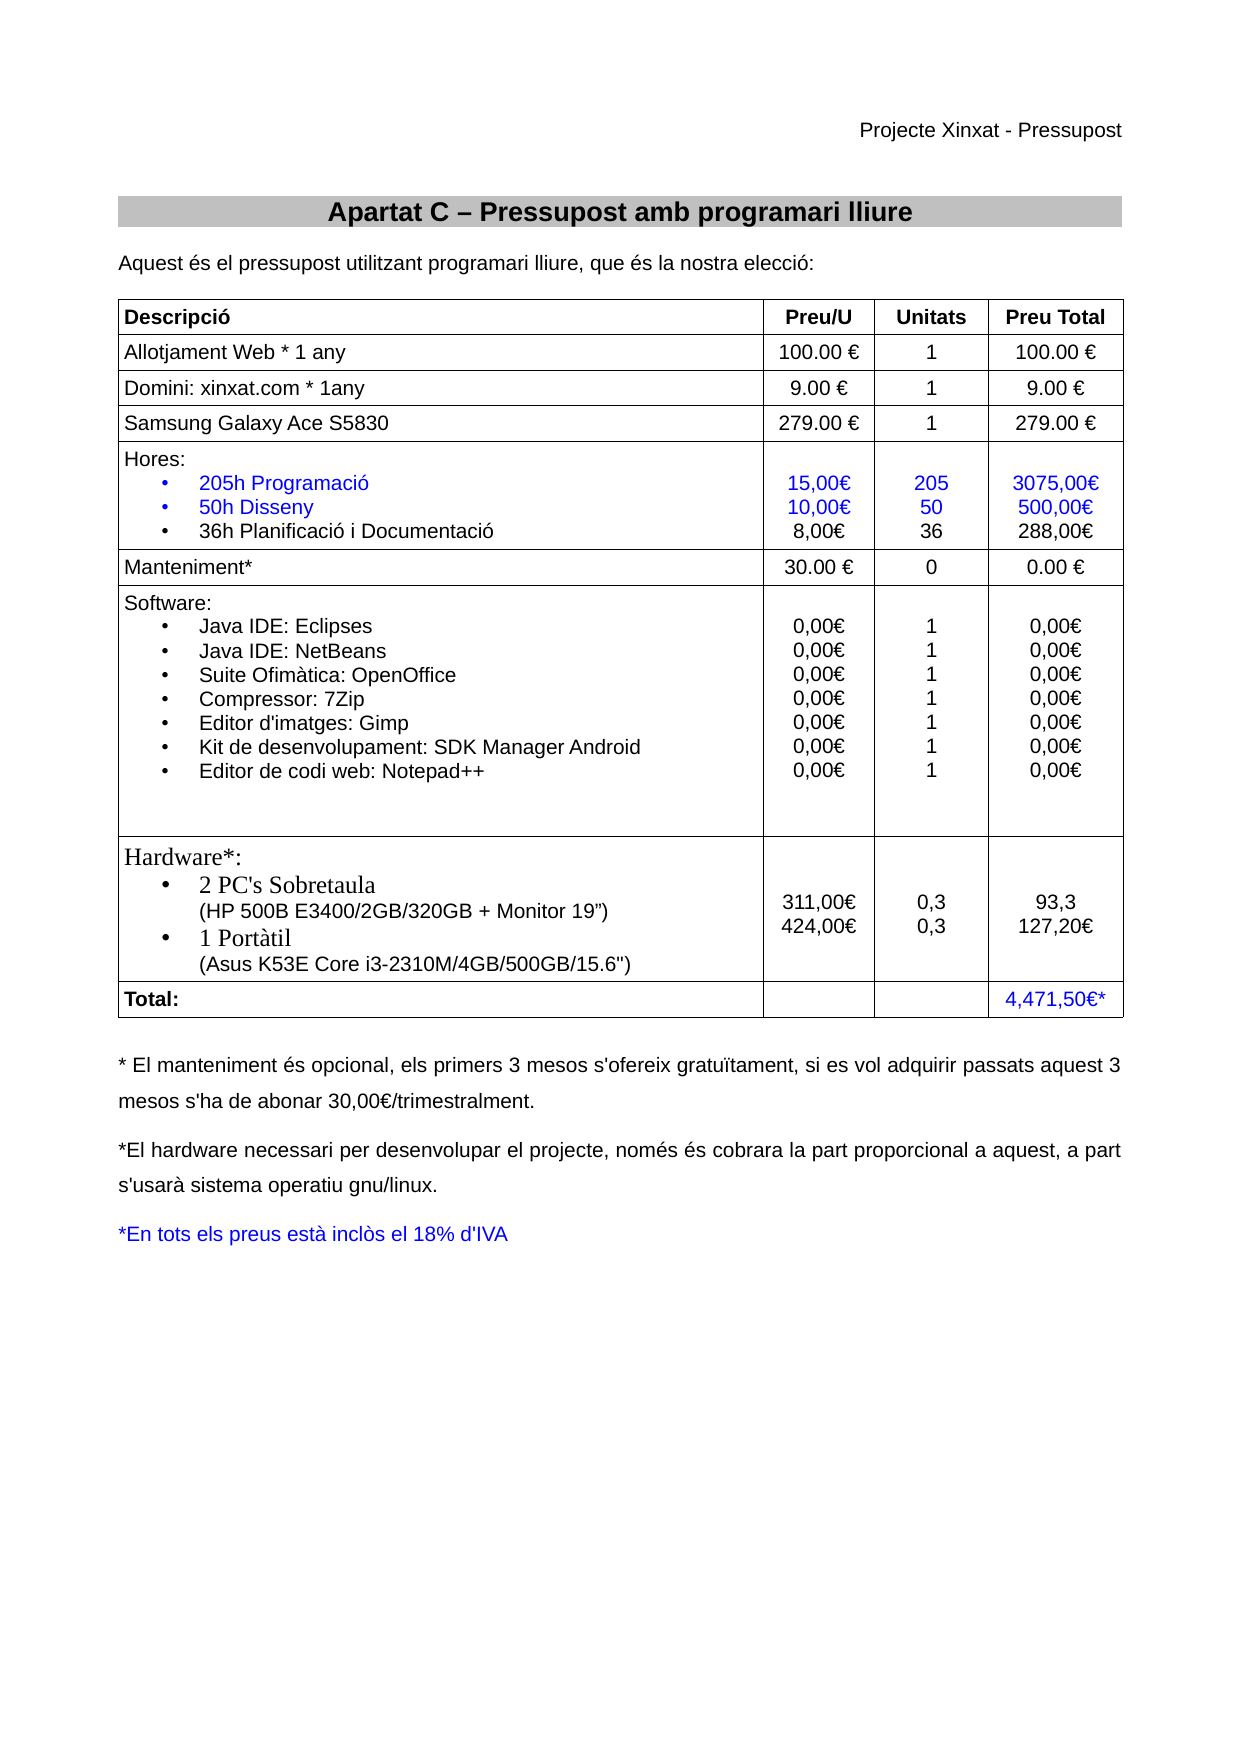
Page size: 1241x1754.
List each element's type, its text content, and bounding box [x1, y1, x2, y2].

table_cell Domini: xinxat.com * 1any [119, 371, 763, 405]
table_header Preu Total [989, 300, 1123, 334]
text * El manteniment és opcional, els primers 3 mesos s'ofereix gratuïtament, si es vol adquirir passats aquest 3 mesos s'ha de abonar 30,00€/trimestralment. [118, 1053, 1122, 1113]
table_cell 9,00 € [989, 371, 1123, 405]
table_cell Hardware*: 2 PC's Sobretaula (HP 500B E3400/2GB/320GB + Monitor 19”) 1 Portàtil (Asus K53E Core i3-2310M/4GB/500GB/15.6") [119, 837, 763, 981]
table_cell 9,00 € [764, 371, 874, 405]
table_cell Allotjament Web * 1 any [119, 335, 763, 370]
table_header Samsung Galaxy Ace S5830 [119, 406, 763, 441]
text Aquest és el pressupost utilitzant programari lliure, que és la nostra elecció: [118, 251, 1122, 275]
table_cell [764, 982, 874, 1017]
table_header 279,00 € [764, 406, 874, 441]
table_header 3075,00€ 500,00€ 288,00€ [989, 442, 1123, 549]
table_header Descripció [119, 300, 763, 334]
table_cell [875, 982, 988, 1017]
text Apartat C – Pressupost amb programari lliure [118, 196, 1122, 227]
table_header 15,00€ 10,00€ 8,00€ [764, 442, 874, 549]
table_cell 4,471,50€* [989, 982, 1123, 1017]
table_header 279,00 € [989, 406, 1123, 441]
table_cell 93,3 127,20€ [989, 837, 1123, 981]
text *El hardware necessari per desenvolupar el projecte, només és cobrara la part proporcional a aquest, a part s'usarà sistema operatiu gnu/linux. [118, 1137, 1122, 1197]
table_header Hores: 205h Programació 50h Disseny 36h Planificació i Documentació [119, 442, 763, 549]
text *En tots els preus està inclòs el 18% d'IVA [118, 1222, 1122, 1246]
table_cell Manteniment* [119, 550, 763, 584]
table_cell Software: Java IDE: Eclipses Java IDE: NetBeans Suite Ofimàtica: OpenOffice Compressor: 7Zip Editor d'imatges: Gimp Kit de desenvolupament: SDK Manager Android Editor de codi web: Notepad++ [119, 586, 763, 836]
table_cell 30,00 € [764, 550, 874, 584]
table_cell Total: [119, 982, 763, 1017]
table_cell 0,3 0,3 [875, 837, 988, 981]
table_cell 1 [875, 335, 988, 370]
table_header Preu/U [764, 300, 874, 334]
table_cell 311,00€ 424,00€ [764, 837, 874, 981]
table_cell 100,00 € [989, 335, 1123, 370]
table_cell 100,00 € [764, 335, 874, 370]
table_cell 0 [875, 550, 988, 584]
table_cell 0,00€ 0,00€ 0,00€ 0,00€ 0,00€ 0,00€ 0,00€ [764, 586, 874, 836]
table_cell 1 [875, 371, 988, 405]
table_cell 1 1 1 1 1 1 1 [875, 586, 988, 836]
table_cell 0,00€ 0,00€ 0,00€ 0,00€ 0,00€ 0,00€ 0,00€ [989, 586, 1123, 836]
table_cell 0,00 € [989, 550, 1123, 584]
table_header Unitats [875, 300, 988, 334]
table_header 205 50 36 [875, 442, 988, 549]
table_header 1 [875, 406, 988, 441]
